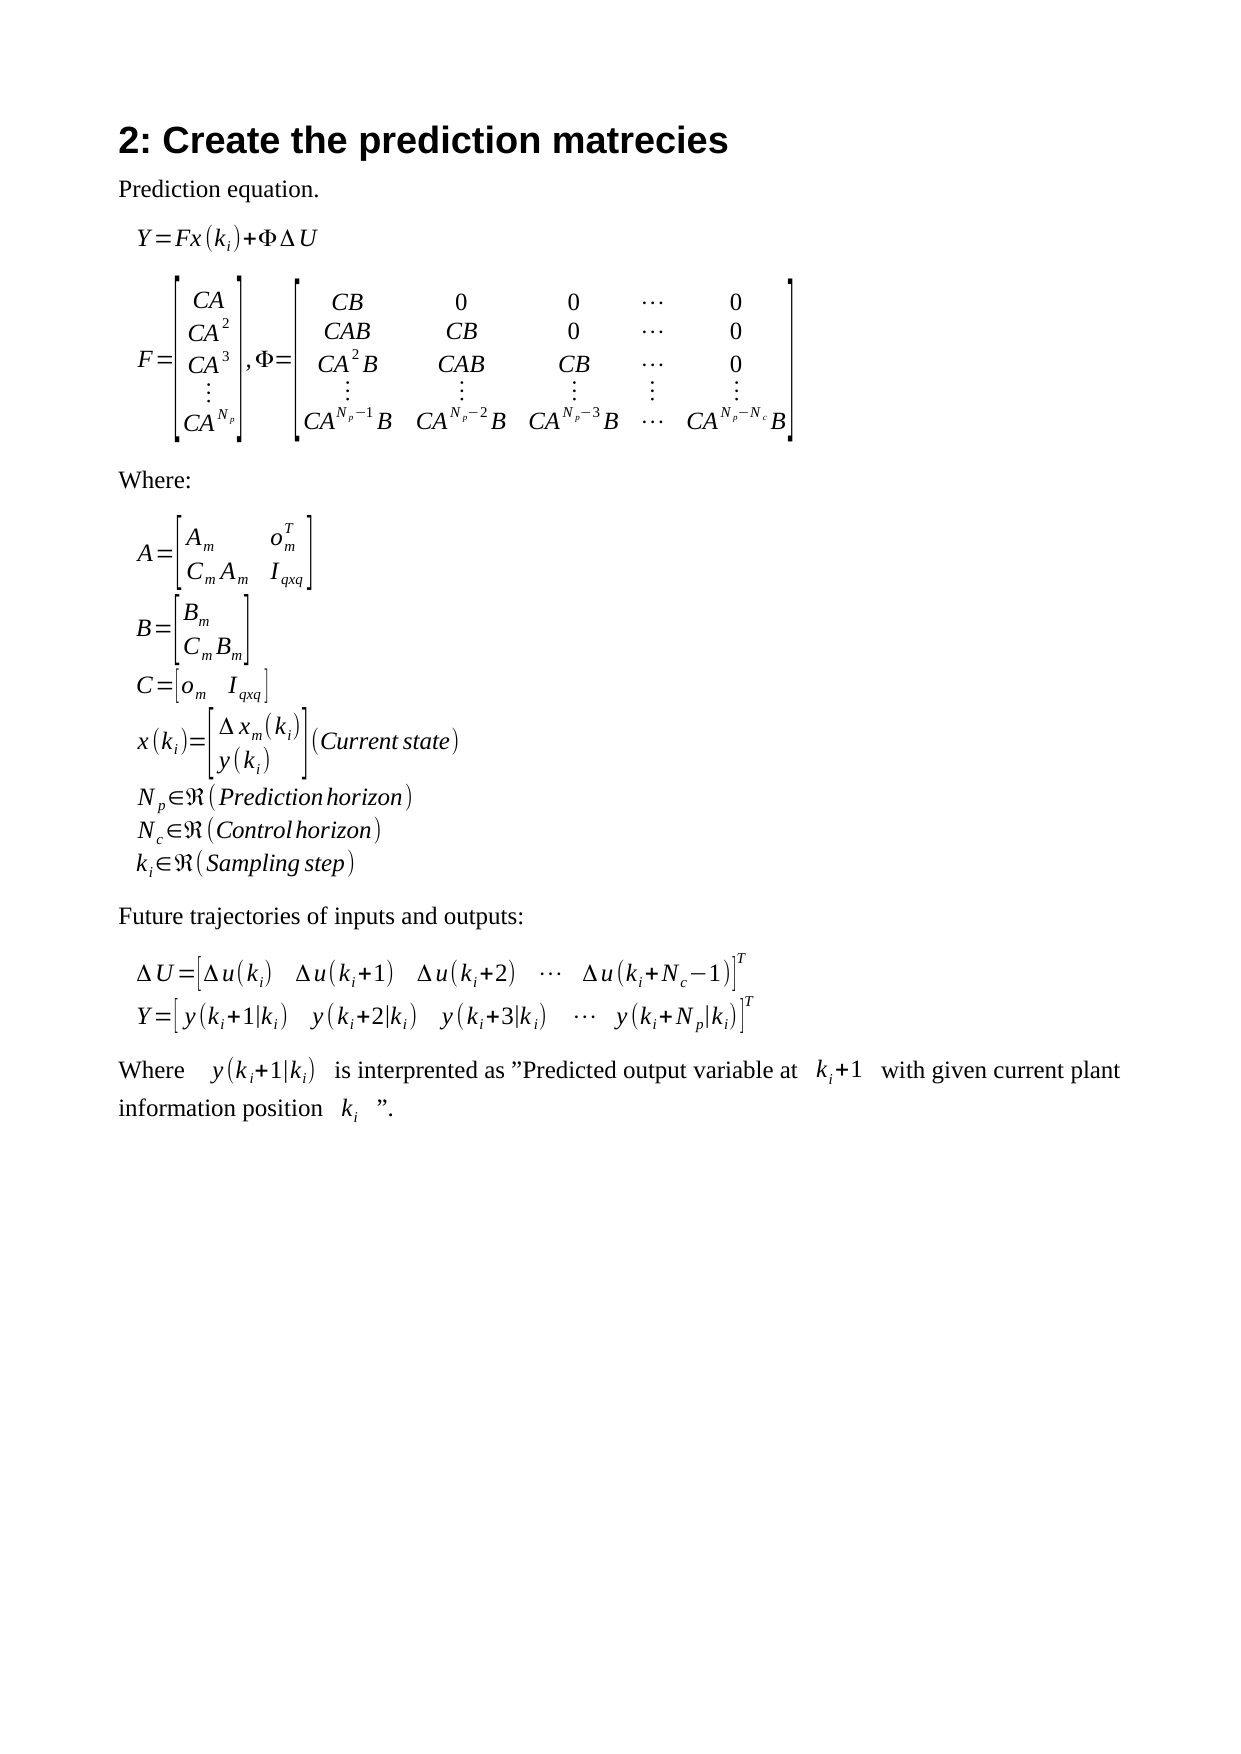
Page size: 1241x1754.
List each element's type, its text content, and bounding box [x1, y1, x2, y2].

text Where: [118, 465, 1122, 494]
text Where is interprented as ”Predicted output variable atwith given current plant information position”. [118, 1055, 1122, 1126]
subtitle 2: Create the prediction matrecies [118, 118, 1122, 162]
text Future trajectories of inputs and outputs: [118, 901, 1122, 929]
text Prediction equation. [118, 174, 1122, 203]
